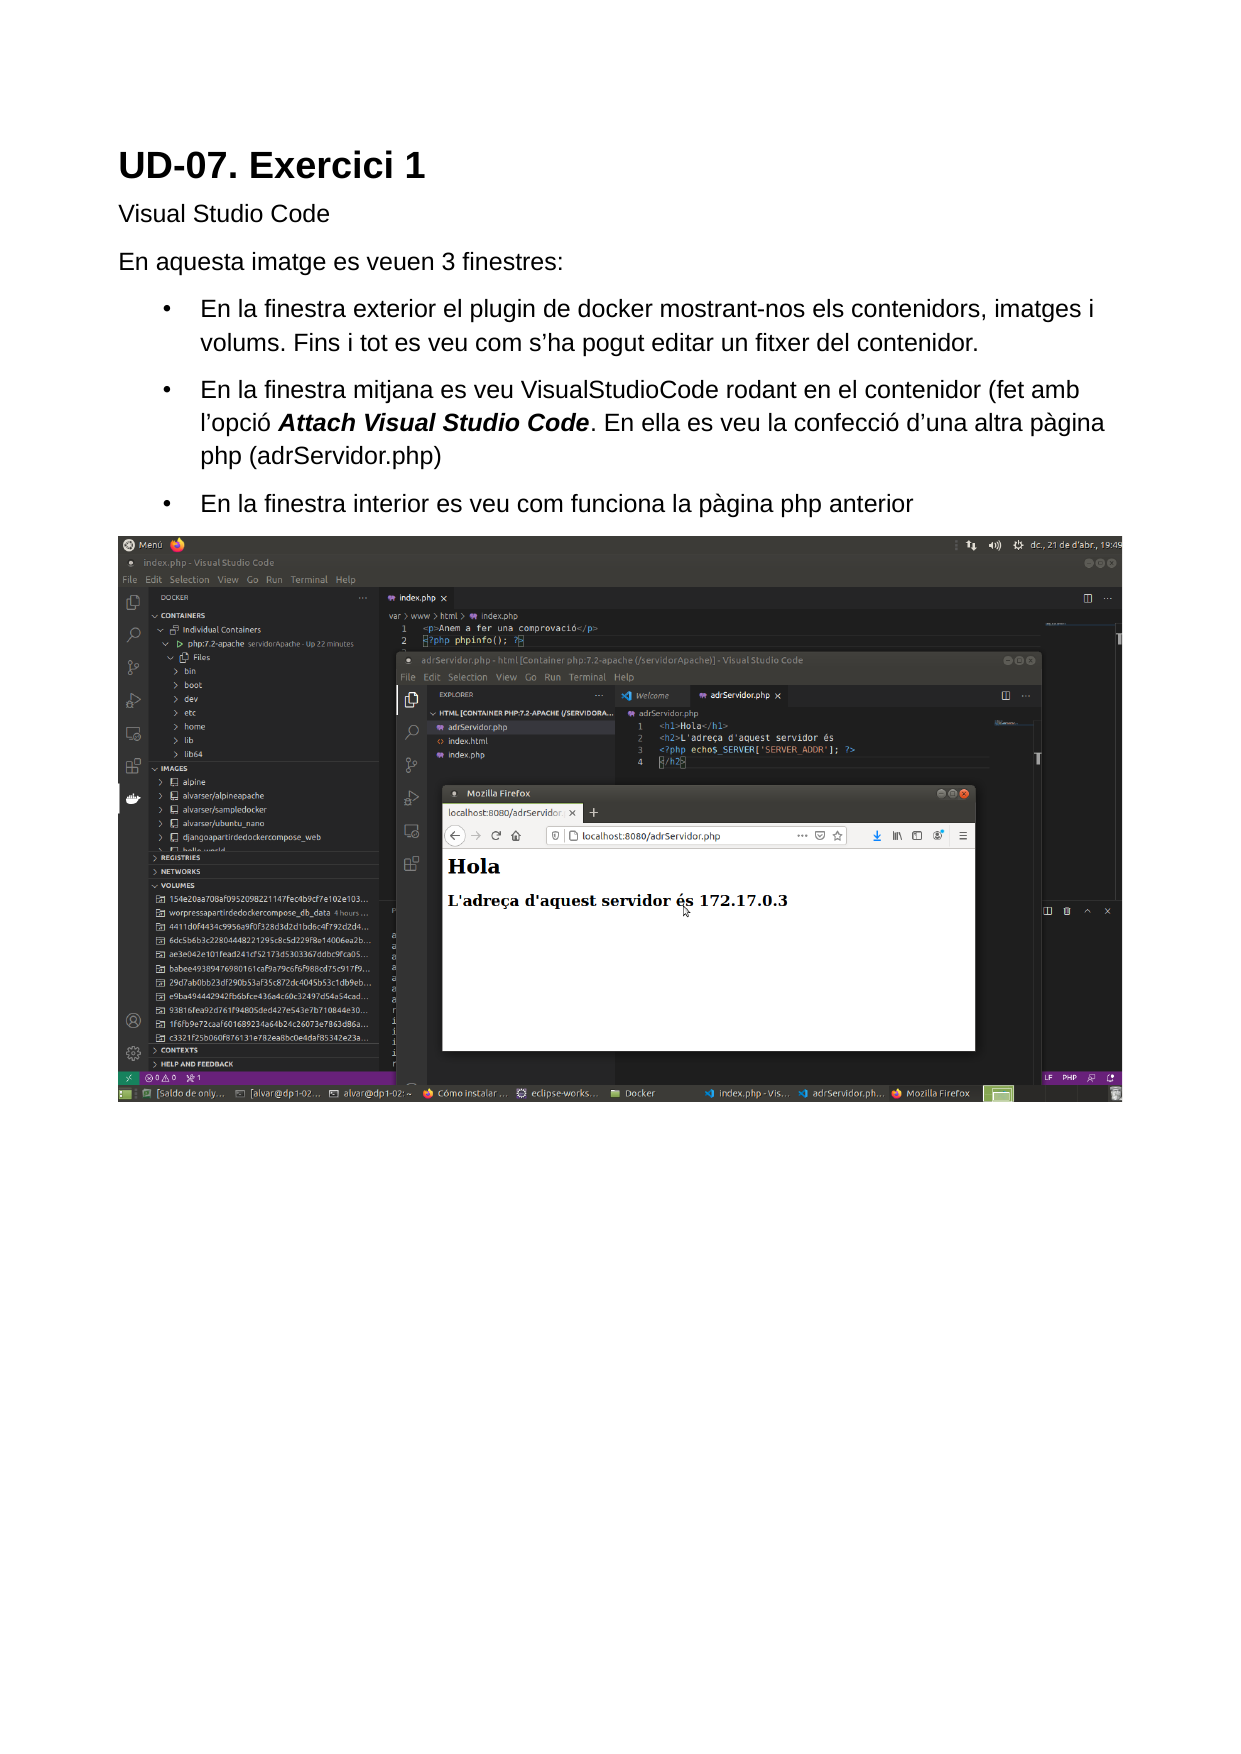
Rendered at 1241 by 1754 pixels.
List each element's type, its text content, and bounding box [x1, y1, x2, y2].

list En la finestra exterior el plugin de docker mostrant-nos els contenidors, imatges i volums. Fins i tot es veu com s’ha pogut editar un fitxer del contenidor. [163, 294, 1122, 356]
list En la finestra interior es veu com funciona la pàgina php anterior [163, 489, 1122, 518]
text En aquesta imatge es veuen 3 finestres: [118, 247, 1122, 276]
subtitle UD-07. Exercici 1 [118, 143, 1122, 187]
list En la finestra mitjana es veu VisualStudioCode rodant en el contenidor (fet amb l’opció Attach Visual Studio Code. En ella es veu la confecció d’una altra pàgina php (adrServidor.php) [163, 375, 1122, 470]
picture [118, 536, 1123, 1102]
text Visual Studio Code [118, 199, 1122, 228]
